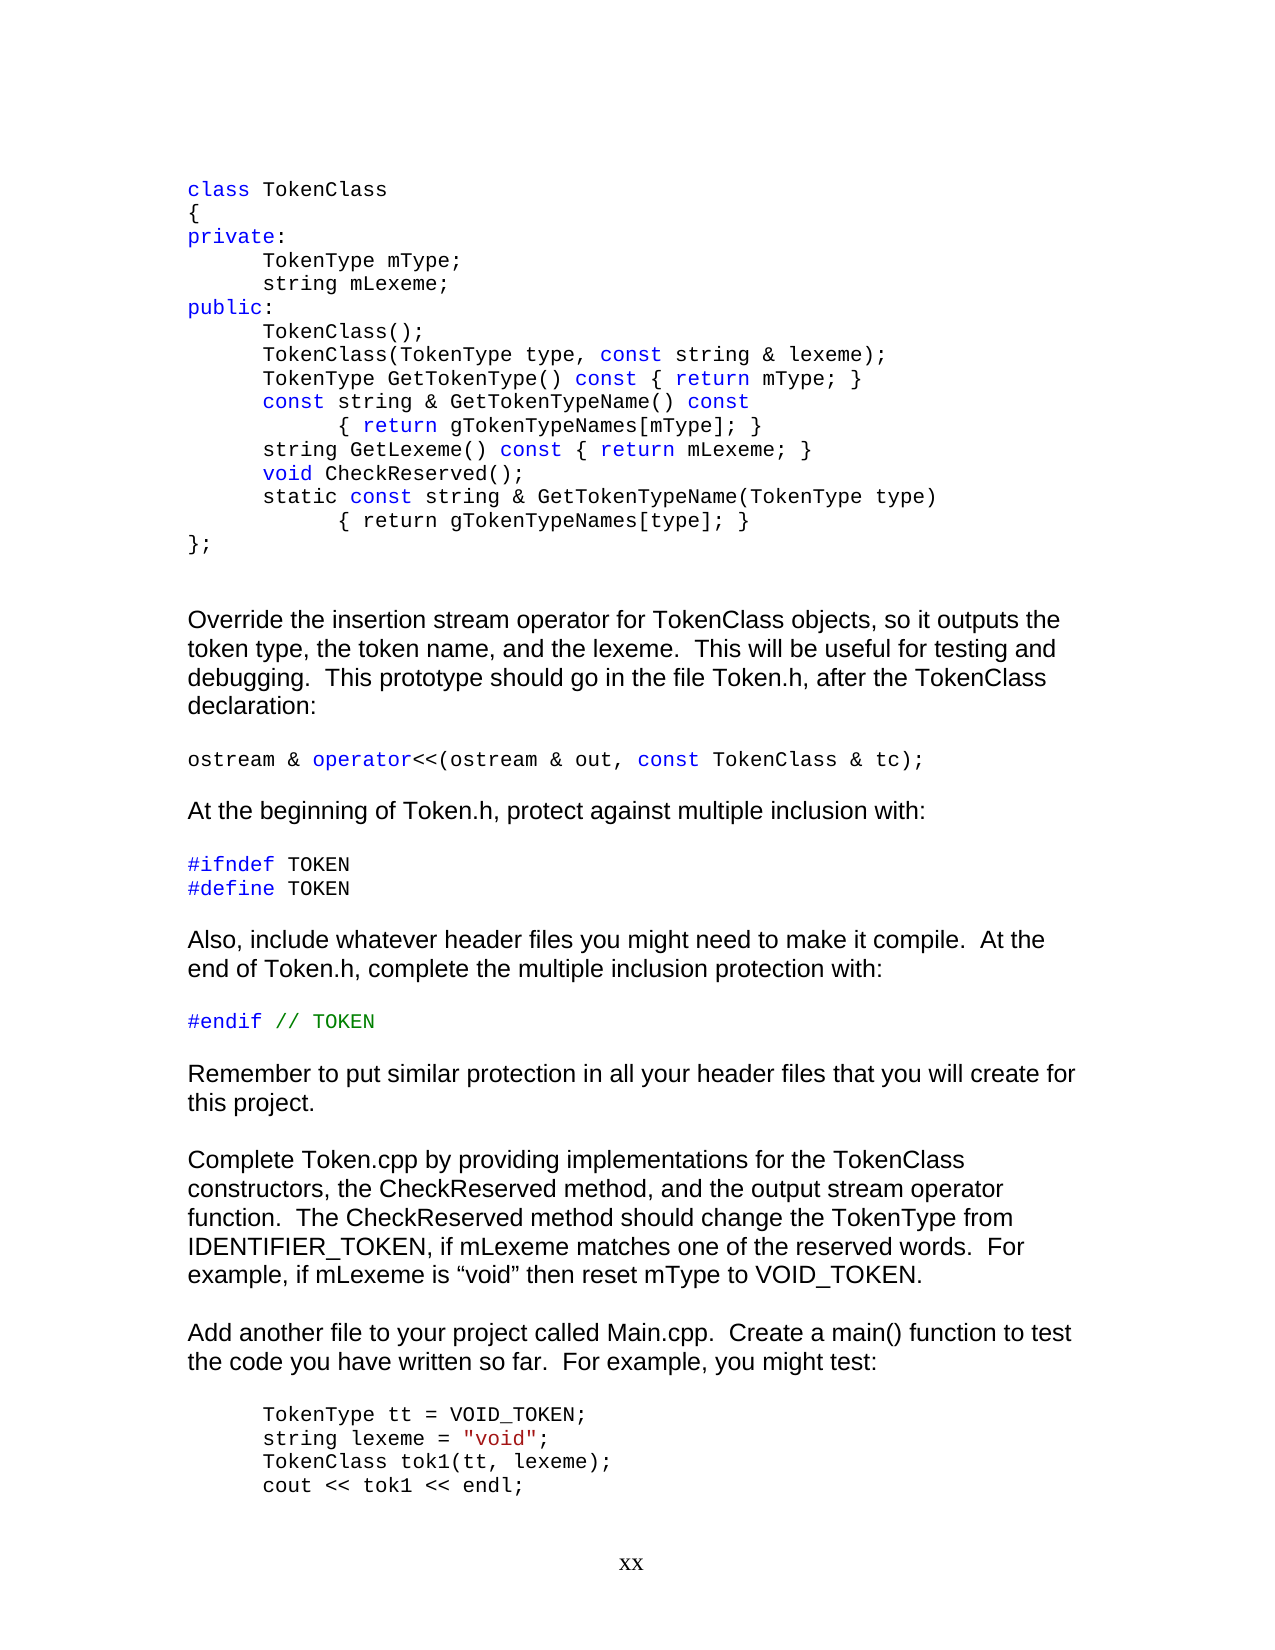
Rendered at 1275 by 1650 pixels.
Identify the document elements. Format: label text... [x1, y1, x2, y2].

text TokenType GetTokenType() const { return mType; } [187, 368, 1087, 392]
text cout << tok1 << endl; [187, 1475, 1087, 1498]
text #ifndef TOKEN [187, 854, 1087, 877]
text TokenType tt = VOID_TOKEN; [187, 1404, 1087, 1428]
text { return gTokenTypeNames[mType]; } [262, 415, 1087, 439]
text #define TOKEN [187, 877, 1087, 901]
text TokenClass tok1(tt, lexeme); [187, 1451, 1087, 1475]
text #endif // TOKEN [187, 1011, 1087, 1035]
text TokenType mType; [187, 250, 1087, 273]
text private: [187, 226, 1087, 250]
text Also, include whatever header files you might need to make it compile. At the end of Token.h, complete the multiple inclusion protection with: [187, 925, 1087, 983]
text TokenClass(); [187, 321, 1087, 344]
text TokenClass(TokenType type, const string & lexeme); [187, 344, 1087, 368]
text Override the insertion stream operator for TokenClass objects, so it outputs the token type, the token name, and the lexeme. This will be useful for testing and debugging. This prototype should go in the file Token.h, after the TokenClass declaration: [187, 605, 1087, 720]
text At the beginning of Token.h, protect against multiple inclusion with: [187, 796, 1087, 825]
text { [187, 202, 1087, 226]
text public: [187, 297, 1087, 321]
text Complete Token.cpp by providing implementations for the TokenClass constructors, the CheckReserved method, and the output stream operator function. The CheckReserved method should change the TokenType from IDENTIFIER_TOKEN, if mLexeme matches one of the reserved words. For example, if mLexeme is “void” then reset mType to VOID_TOKEN. [187, 1145, 1087, 1289]
text { return gTokenTypeNames[type]; } [187, 510, 1087, 533]
text string mLexeme; [187, 273, 1087, 297]
text ostream & operator<<(ostream & out, const TokenClass & tc); [187, 749, 1087, 772]
text Remember to put similar protection in all your header files that you will create for this project. [187, 1059, 1087, 1116]
text void CheckReserved(); [187, 462, 1087, 486]
text }; [187, 533, 1087, 557]
text class TokenClass [187, 179, 1087, 202]
text string GetLexeme() const { return mLexeme; } [187, 439, 1087, 462]
text Add another file to your project called Main.cpp. Create a main() function to test the code you have written so far. For example, you might test: [187, 1318, 1087, 1375]
text static const string & GetTokenTypeName(TokenType type) [187, 486, 1087, 510]
text string lexeme = "void"; [187, 1428, 1087, 1451]
text const string & GetTokenTypeName() const [187, 392, 1087, 415]
